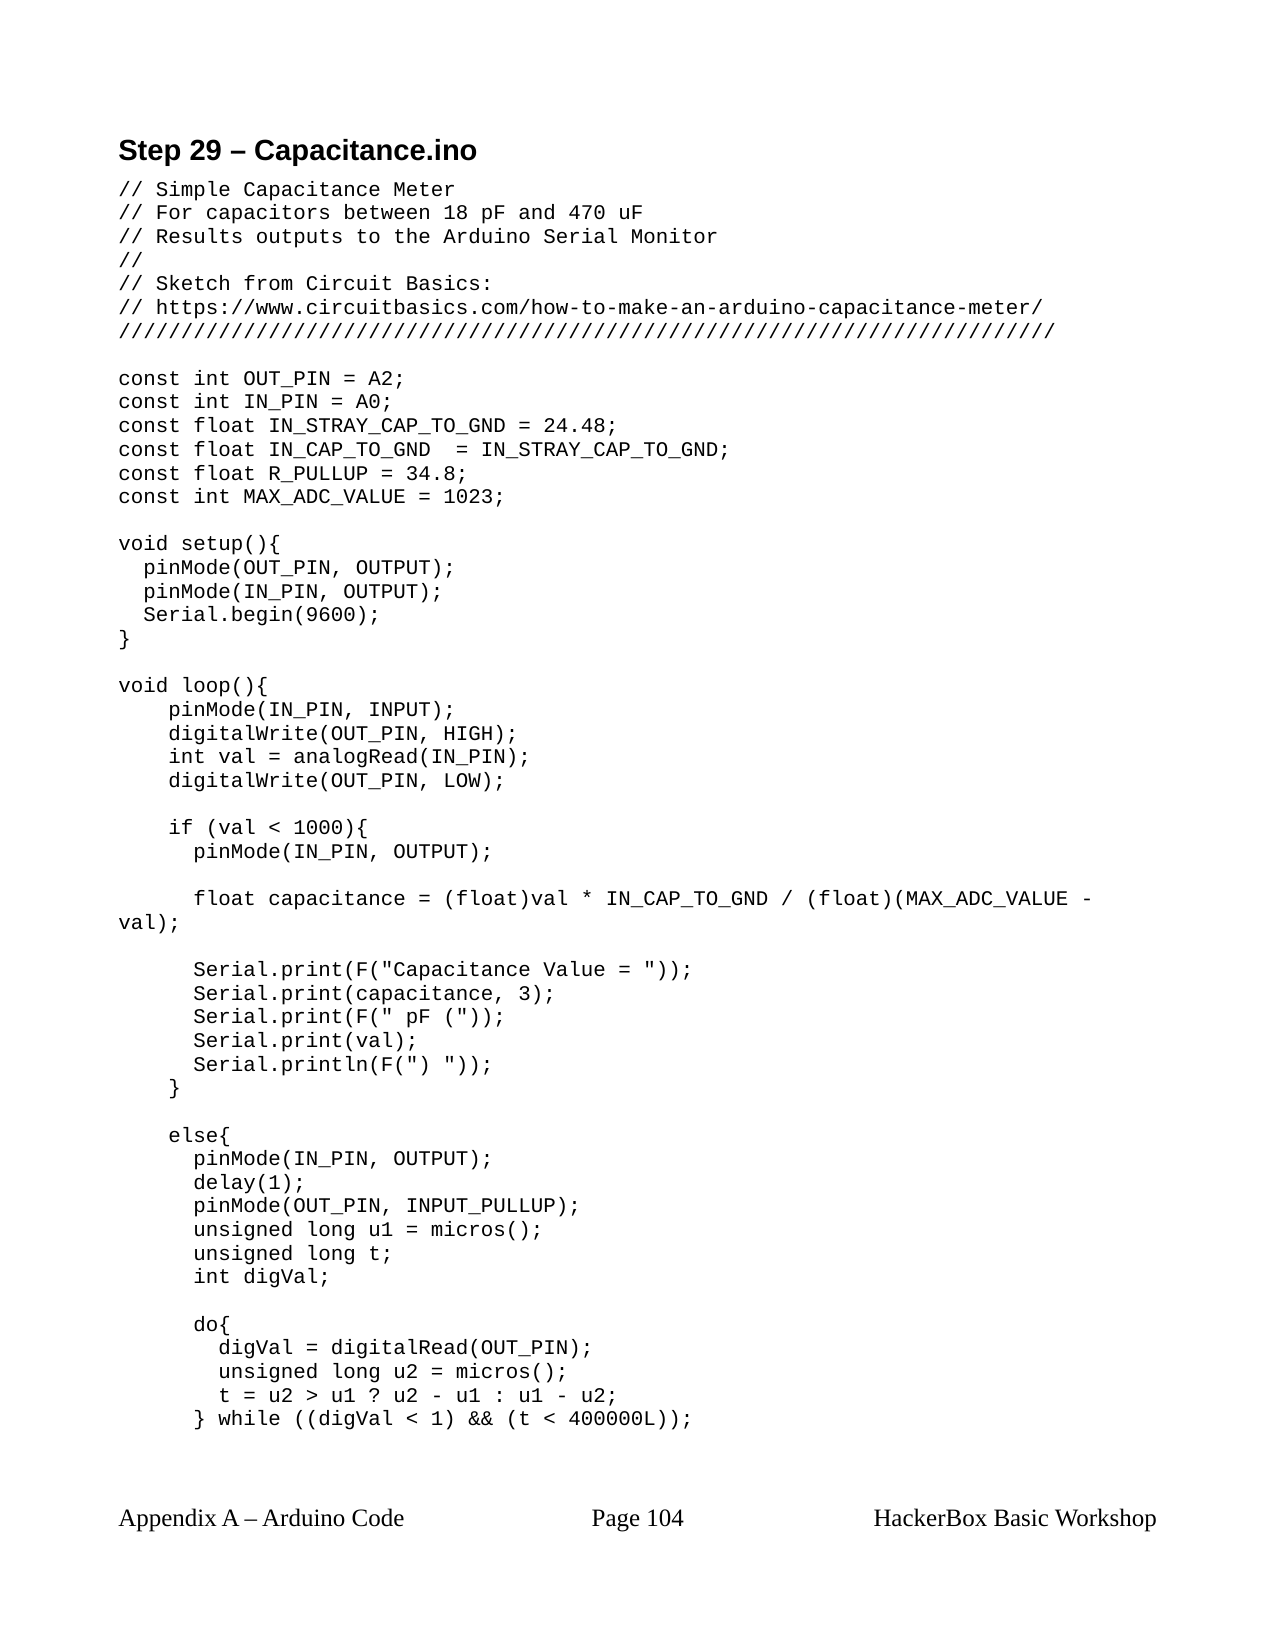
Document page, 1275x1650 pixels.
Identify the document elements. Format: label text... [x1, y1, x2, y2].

text unsigned long u1 = micros(); [118, 1219, 1157, 1243]
text const float IN_STRAY_CAP_TO_GND = 24.48; [118, 415, 1157, 439]
text } [118, 628, 1157, 652]
text if (val < 1000){ [118, 817, 1157, 841]
text const float IN_CAP_TO_GND = IN_STRAY_CAP_TO_GND; [118, 439, 1157, 462]
text /////////////////////////////////////////////////////////////////////////// [118, 321, 1157, 344]
text } [118, 1077, 1157, 1101]
text digitalWrite(OUT_PIN, HIGH); [118, 723, 1157, 746]
text Serial.println(F(") ")); [118, 1054, 1157, 1077]
text pinMode(OUT_PIN, INPUT_PULLUP); [118, 1196, 1157, 1219]
subtitle Step 29 – Capacitance.ino [118, 133, 1157, 166]
text const int MAX_ADC_VALUE = 1023; [118, 486, 1157, 510]
text Serial.print(F("Capacitance Value = ")); [118, 959, 1157, 983]
text else{ [118, 1124, 1157, 1148]
text void setup(){ [118, 533, 1157, 557]
text const int OUT_PIN = A2; [118, 368, 1157, 392]
text // [118, 250, 1157, 273]
text Serial.print(capacitance, 3); [118, 983, 1157, 1006]
text int val = analogRead(IN_PIN); [118, 746, 1157, 770]
text Serial.print(val); [118, 1030, 1157, 1054]
text pinMode(IN_PIN, OUTPUT); [118, 1148, 1157, 1172]
text // https://www.circuitbasics.com/how-to-make-an-arduino-capacitance-meter/ [118, 297, 1157, 321]
text unsigned long t; [118, 1243, 1157, 1266]
text pinMode(IN_PIN, INPUT); [118, 699, 1157, 723]
text delay(1); [118, 1172, 1157, 1196]
text digVal = digitalRead(OUT_PIN); [118, 1337, 1157, 1361]
text Serial.print(F(" pF (")); [118, 1006, 1157, 1030]
text } while ((digVal < 1) && (t < 400000L)); [118, 1408, 1157, 1432]
text const int IN_PIN = A0; [118, 392, 1157, 415]
text // For capacitors between 18 pF and 470 uF [118, 202, 1157, 226]
text Serial.begin(9600); [118, 604, 1157, 628]
text float capacitance = (float)val * IN_CAP_TO_GND / (float)(MAX_ADC_VALUE - val); [118, 888, 1157, 935]
text // Sketch from Circuit Basics: [118, 273, 1157, 297]
text int digVal; [118, 1266, 1157, 1290]
text void loop(){ [118, 675, 1157, 699]
text digitalWrite(OUT_PIN, LOW); [118, 770, 1157, 793]
text // Simple Capacitance Meter [118, 179, 1157, 202]
text pinMode(OUT_PIN, OUTPUT); [118, 557, 1157, 581]
text pinMode(IN_PIN, OUTPUT); [118, 841, 1157, 864]
text unsigned long u2 = micros(); [118, 1361, 1157, 1385]
text do{ [118, 1314, 1157, 1337]
text const float R_PULLUP = 34.8; [118, 462, 1157, 486]
text // Results outputs to the Arduino Serial Monitor [118, 226, 1157, 250]
text pinMode(IN_PIN, OUTPUT); [118, 581, 1157, 604]
text t = u2 > u1 ? u2 - u1 : u1 - u2; [118, 1385, 1157, 1408]
